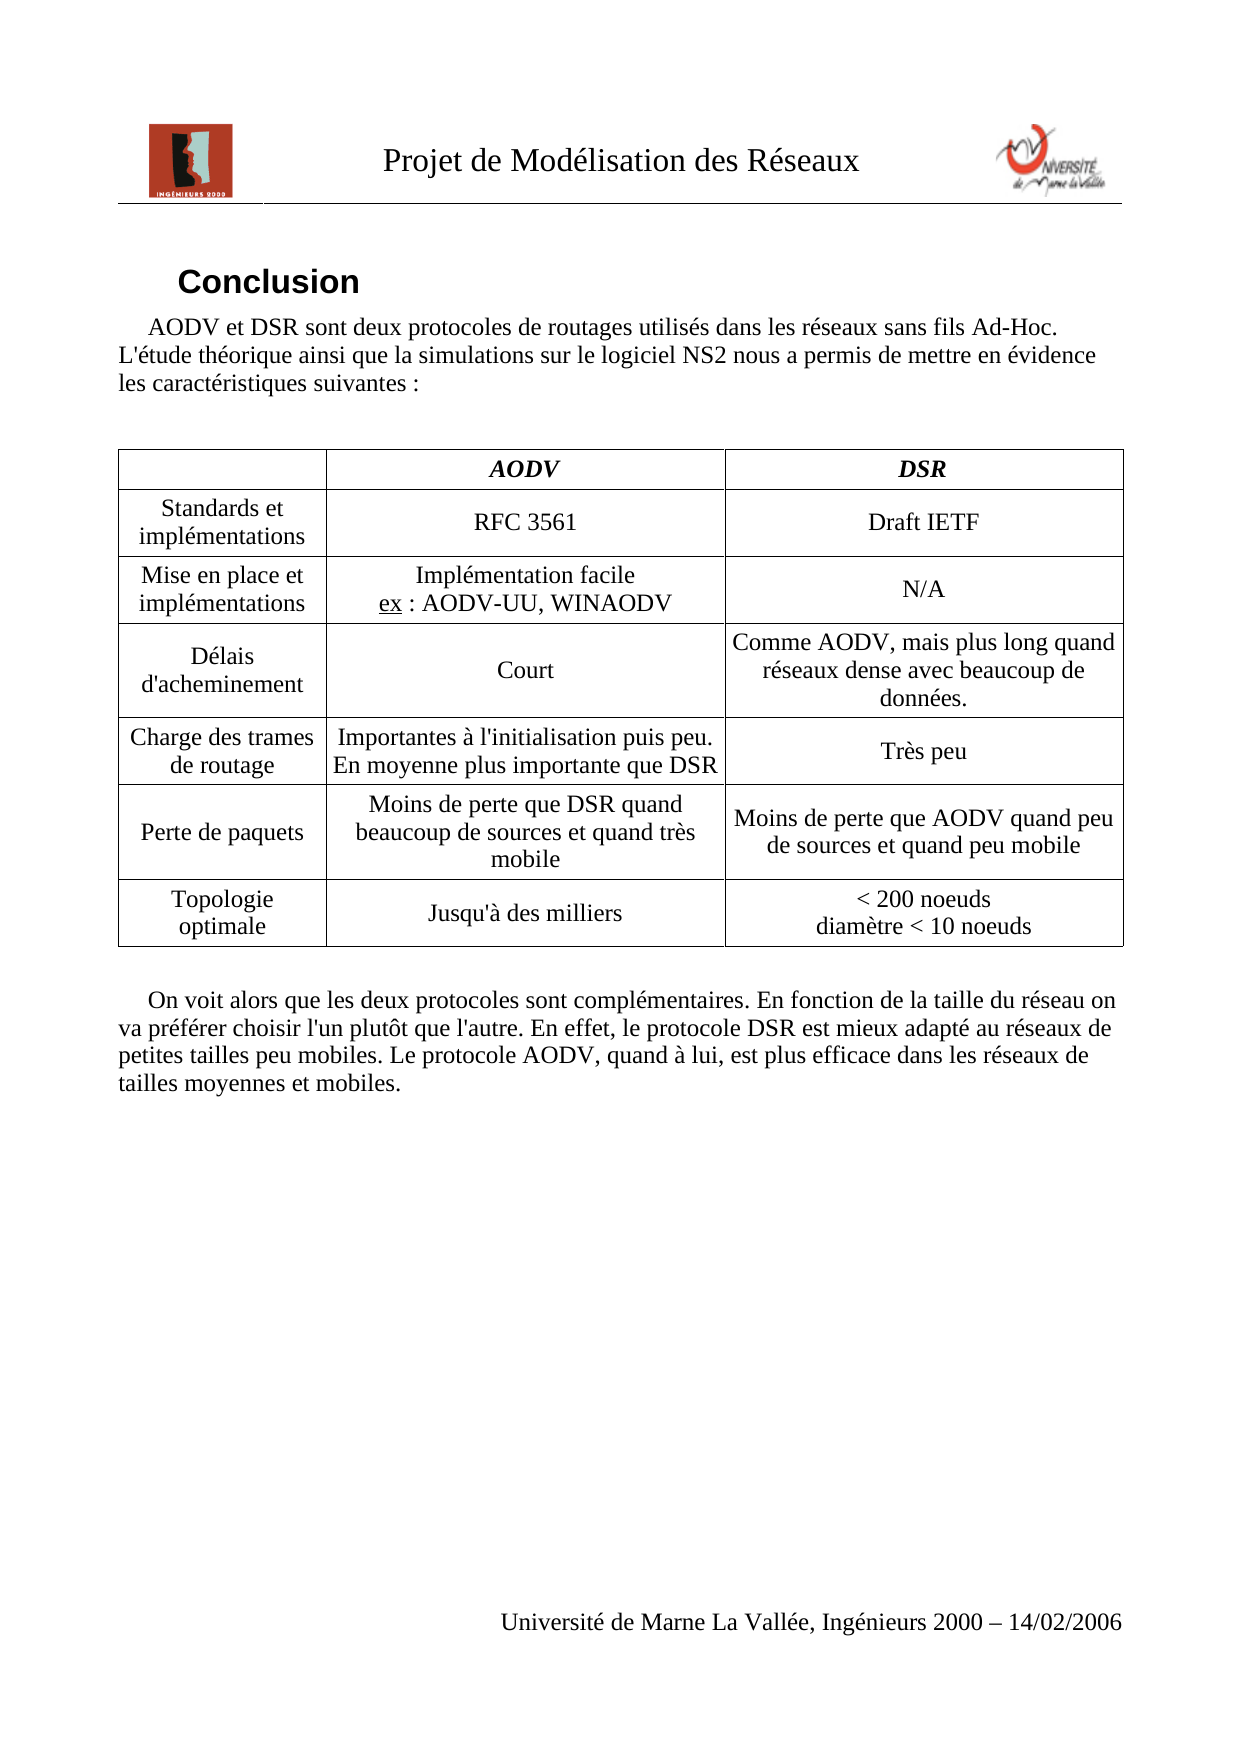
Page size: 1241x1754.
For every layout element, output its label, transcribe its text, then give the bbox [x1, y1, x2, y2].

table_header [119, 450, 326, 489]
table_cell Charge des trames de routage [119, 718, 326, 784]
table_cell < 200 noeuds diamètre < 10 noeuds [726, 880, 1123, 946]
table_cell Très peu [726, 718, 1123, 784]
table_cell Implémentation facile ex : AODV-UU, WINAODV [327, 557, 724, 623]
subtitle Conclusion [177, 264, 1122, 301]
table_cell Mise en place et implémentations [119, 557, 326, 623]
table_cell Standards et implémentations [119, 490, 326, 556]
table_header DSR [726, 450, 1123, 489]
picture [995, 124, 1106, 197]
picture [148, 123, 233, 198]
table_cell Jusqu'à des milliers [327, 880, 724, 946]
table_cell Topologie optimale [119, 880, 326, 946]
table_cell Perte de paquets [119, 785, 326, 879]
table_cell Comme AODV, mais plus long quand réseaux dense avec beaucoup de données. [726, 624, 1123, 717]
text On voit alors que les deux protocoles sont complémentaires. En fonction de la taille du réseau on va préférer choisir l'un plutôt que l'autre. En effet, le protocole DSR est mieux adapté au réseaux de petites tailles peu mobiles. Le protocole AODV, quand à lui, est plus efficace dans les réseaux de tailles moyennes et mobiles. [118, 986, 1122, 1097]
table_cell Délais d'acheminement [119, 624, 326, 717]
table_cell RFC 3561 [327, 490, 724, 556]
text AODV et DSR sont deux protocoles de routages utilisés dans les réseaux sans fils Ad-Hoc. L'étude théorique ainsi que la simulations sur le logiciel NS2 nous a permis de mettre en évidence les caractéristiques suivantes : [118, 313, 1122, 397]
table_cell Court [327, 624, 724, 717]
table_cell Importantes à l'initialisation puis peu. En moyenne plus importante que DSR [327, 718, 724, 784]
table_cell N/A [726, 557, 1123, 623]
table_header AODV [327, 450, 724, 489]
table_cell Moins de perte que DSR quand beaucoup de sources et quand très mobile [327, 785, 724, 879]
table_cell Moins de perte que AODV quand peu de sources et quand peu mobile [726, 785, 1123, 879]
table_cell Draft IETF [726, 490, 1123, 556]
